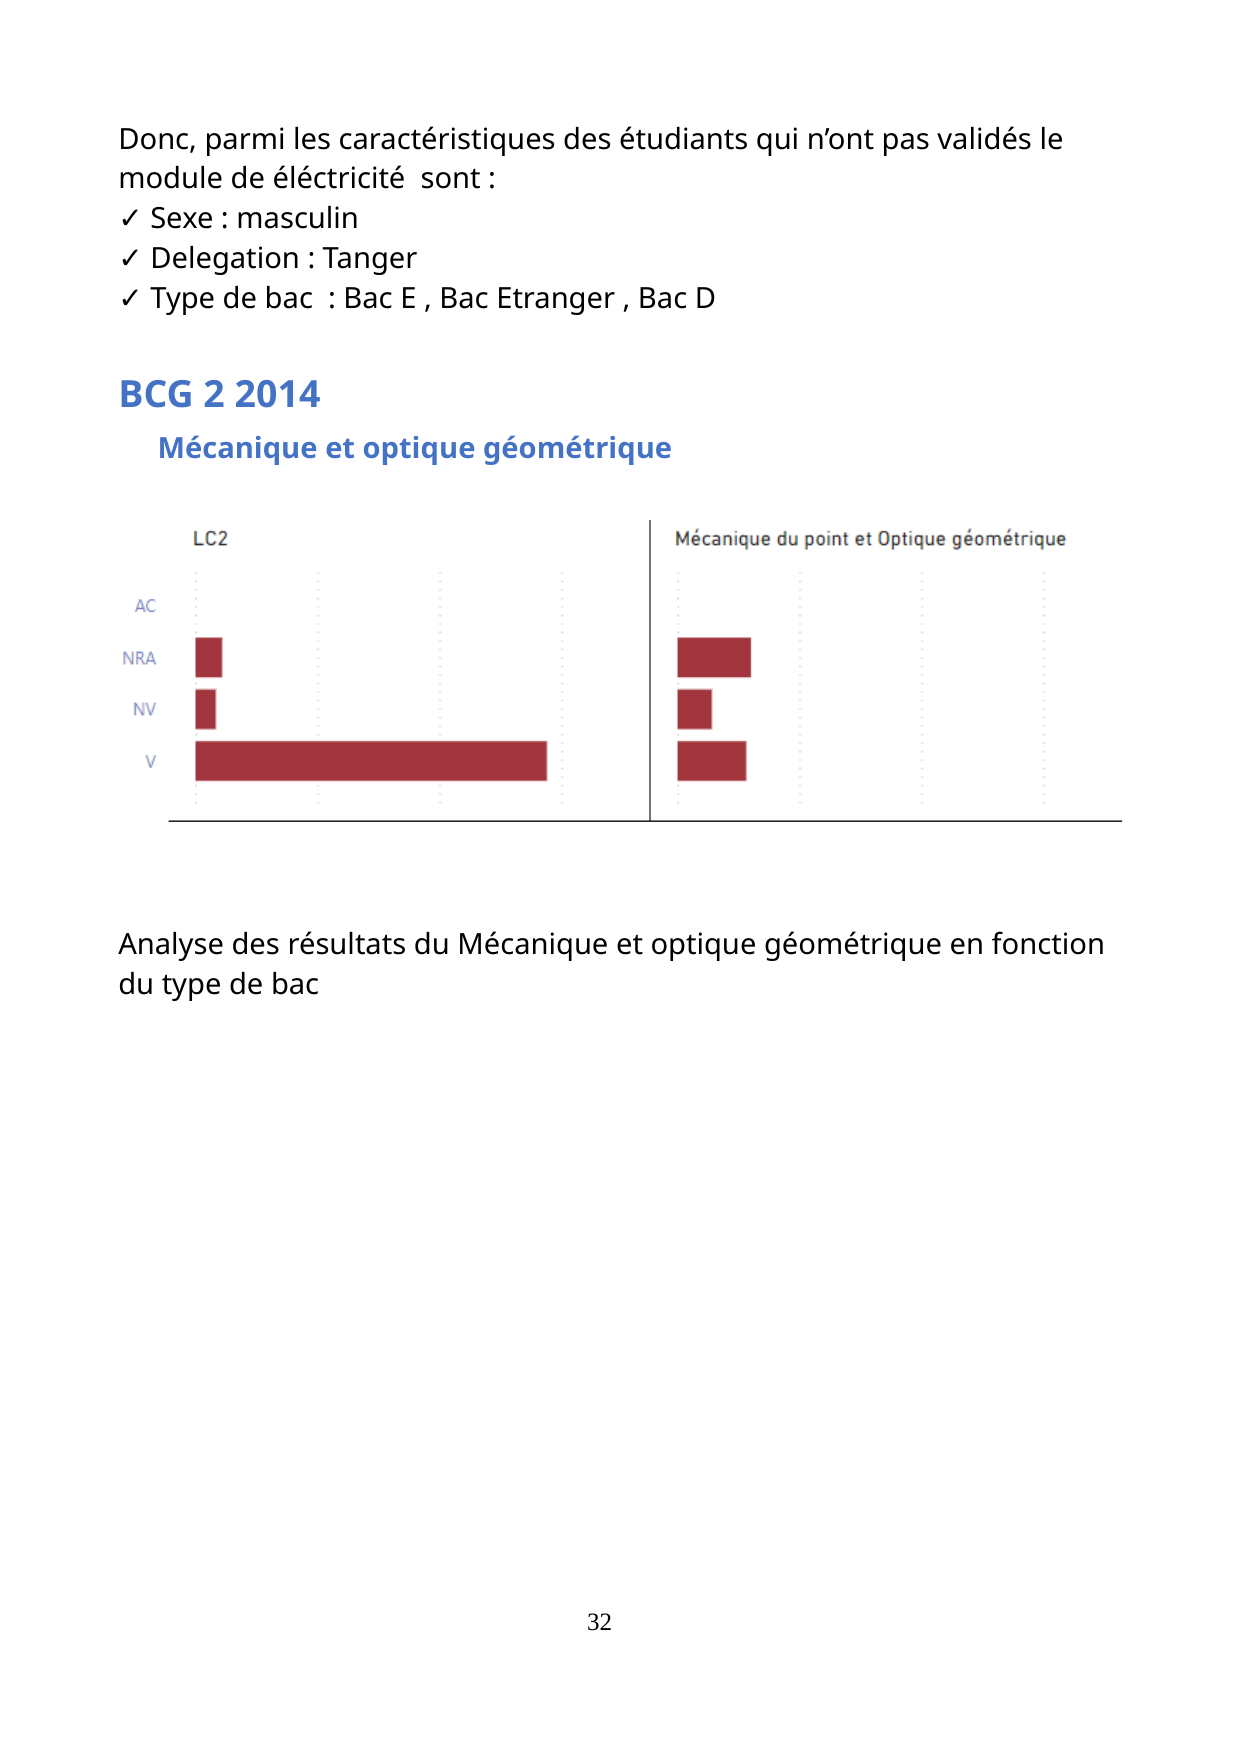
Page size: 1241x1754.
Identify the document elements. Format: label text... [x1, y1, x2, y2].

text ✓ Delegation : Tanger [118, 237, 1122, 277]
text Donc, parmi les caractéristiques des étudiants qui n’ont pas validés le module de éléctricité sont : [118, 118, 1122, 197]
text ✓ Sexe : masculin [118, 197, 1122, 237]
text Analyse des résultats du Mécanique et optique géométrique en fonction du type de bac [118, 923, 1122, 1003]
text ✓ Type de bac : Bac E , Bac Etranger , Bac D [118, 277, 1122, 317]
text Mécanique et optique géométrique [118, 419, 1122, 470]
picture [118, 520, 1123, 822]
text BCG 2 2014 [118, 368, 1122, 419]
